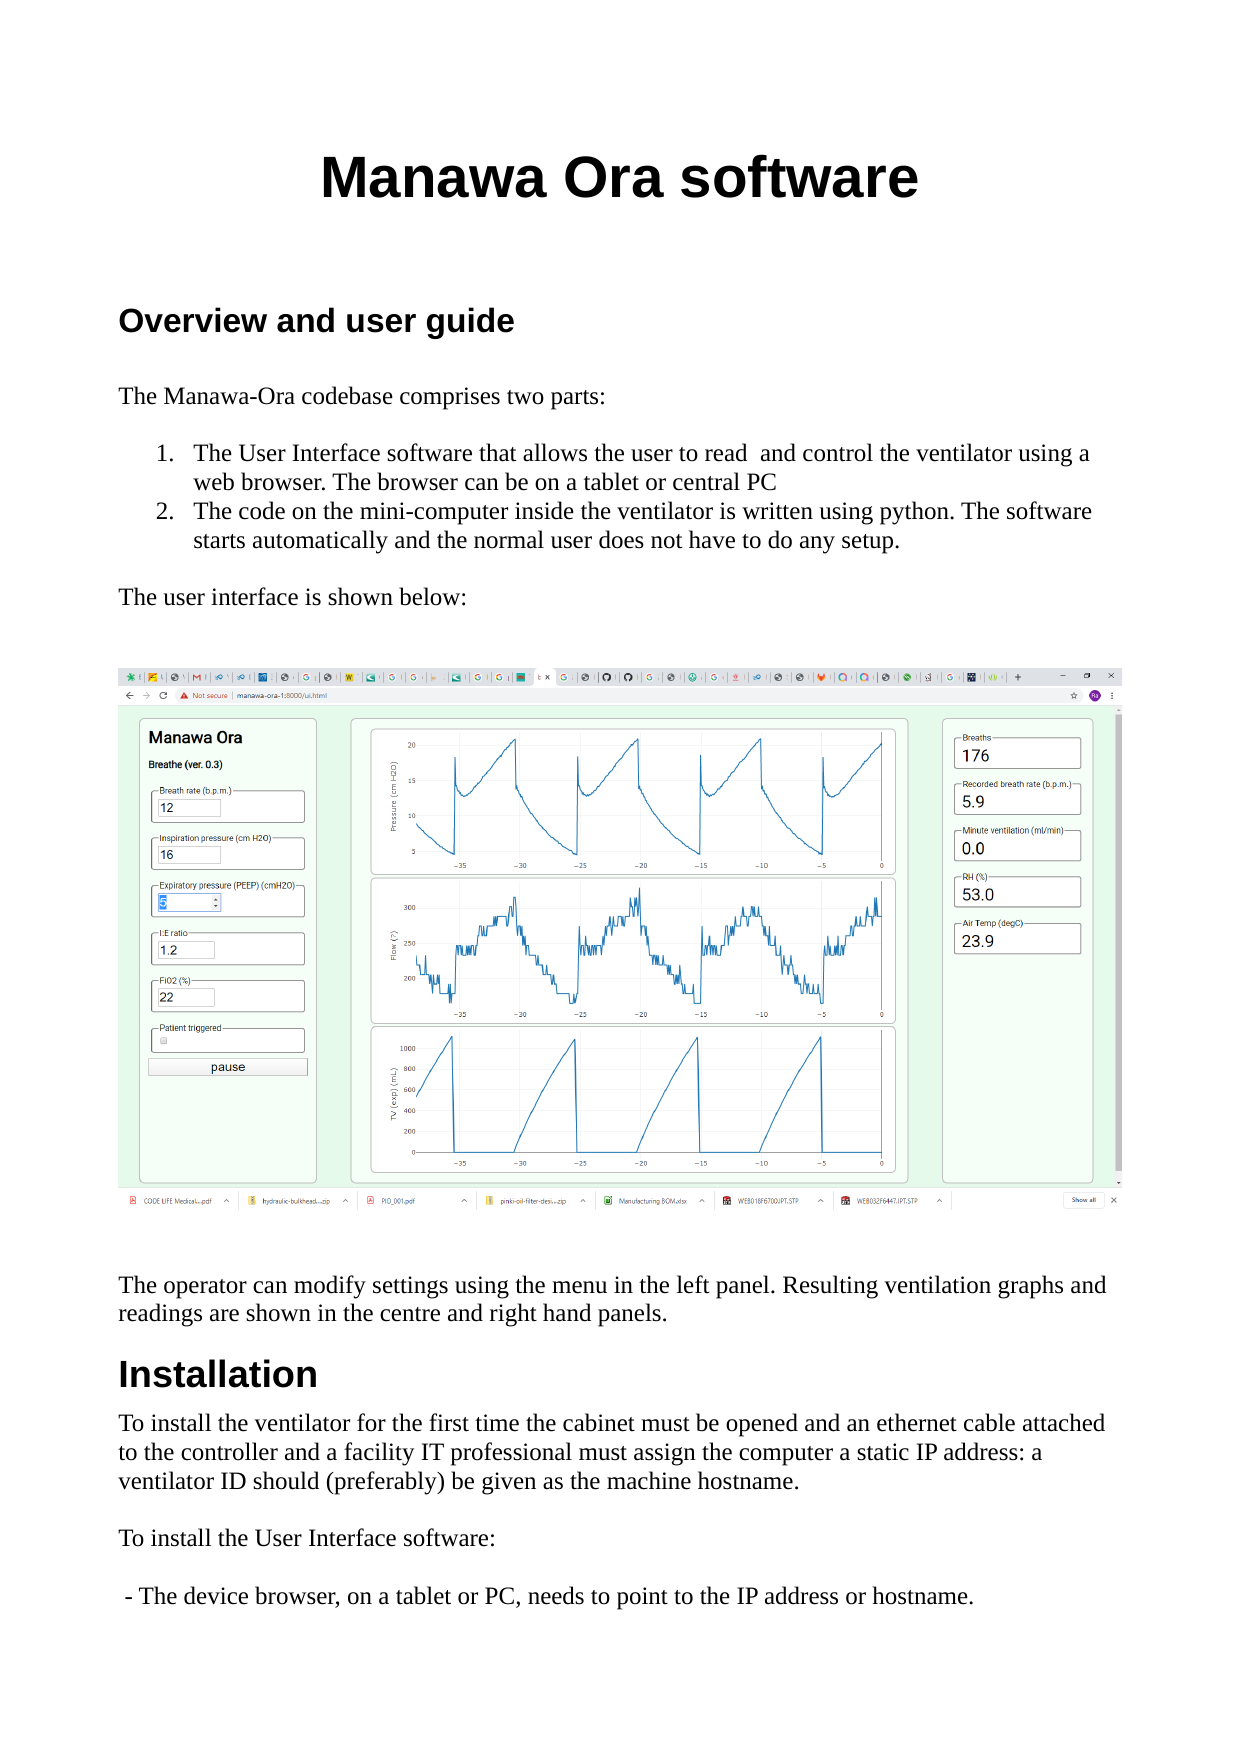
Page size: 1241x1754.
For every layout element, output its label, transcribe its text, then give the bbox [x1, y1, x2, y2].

text To install the ventilator for the first time the cabinet must be opened and an ethernet cable attached to the controller and a facility IT professional must assign the computer a static IP address: a ventilator ID should (preferably) be given as the machine hostname. [118, 1408, 1122, 1494]
title Manawa Ora software [118, 143, 1122, 210]
text The Manawa-Ora codebase comprises two parts: [118, 381, 1122, 410]
text The operator can modify settings using the menu in the left panel. Resulting ventilation graphs and readings are shown in the centre and right hand panels. [118, 1270, 1122, 1327]
text - The device browser, on a tablet or PC, needs to point to the IP address or hostname. [118, 1581, 1122, 1609]
subtitle Installation [118, 1352, 1122, 1396]
list The code on the mini-computer inside the ventilator is written using python. The software starts automatically and the normal user does not have to do any setup. [156, 496, 1122, 553]
text The user interface is shown below: [118, 582, 1122, 611]
subtitle Overview and user guide [118, 301, 1122, 340]
text To install the User Interface software: [118, 1523, 1122, 1552]
list The User Interface software that allows the user to read and control the ventilator using a web browser. The browser can be on a tablet or central PC [156, 438, 1122, 496]
picture [118, 668, 1123, 1213]
